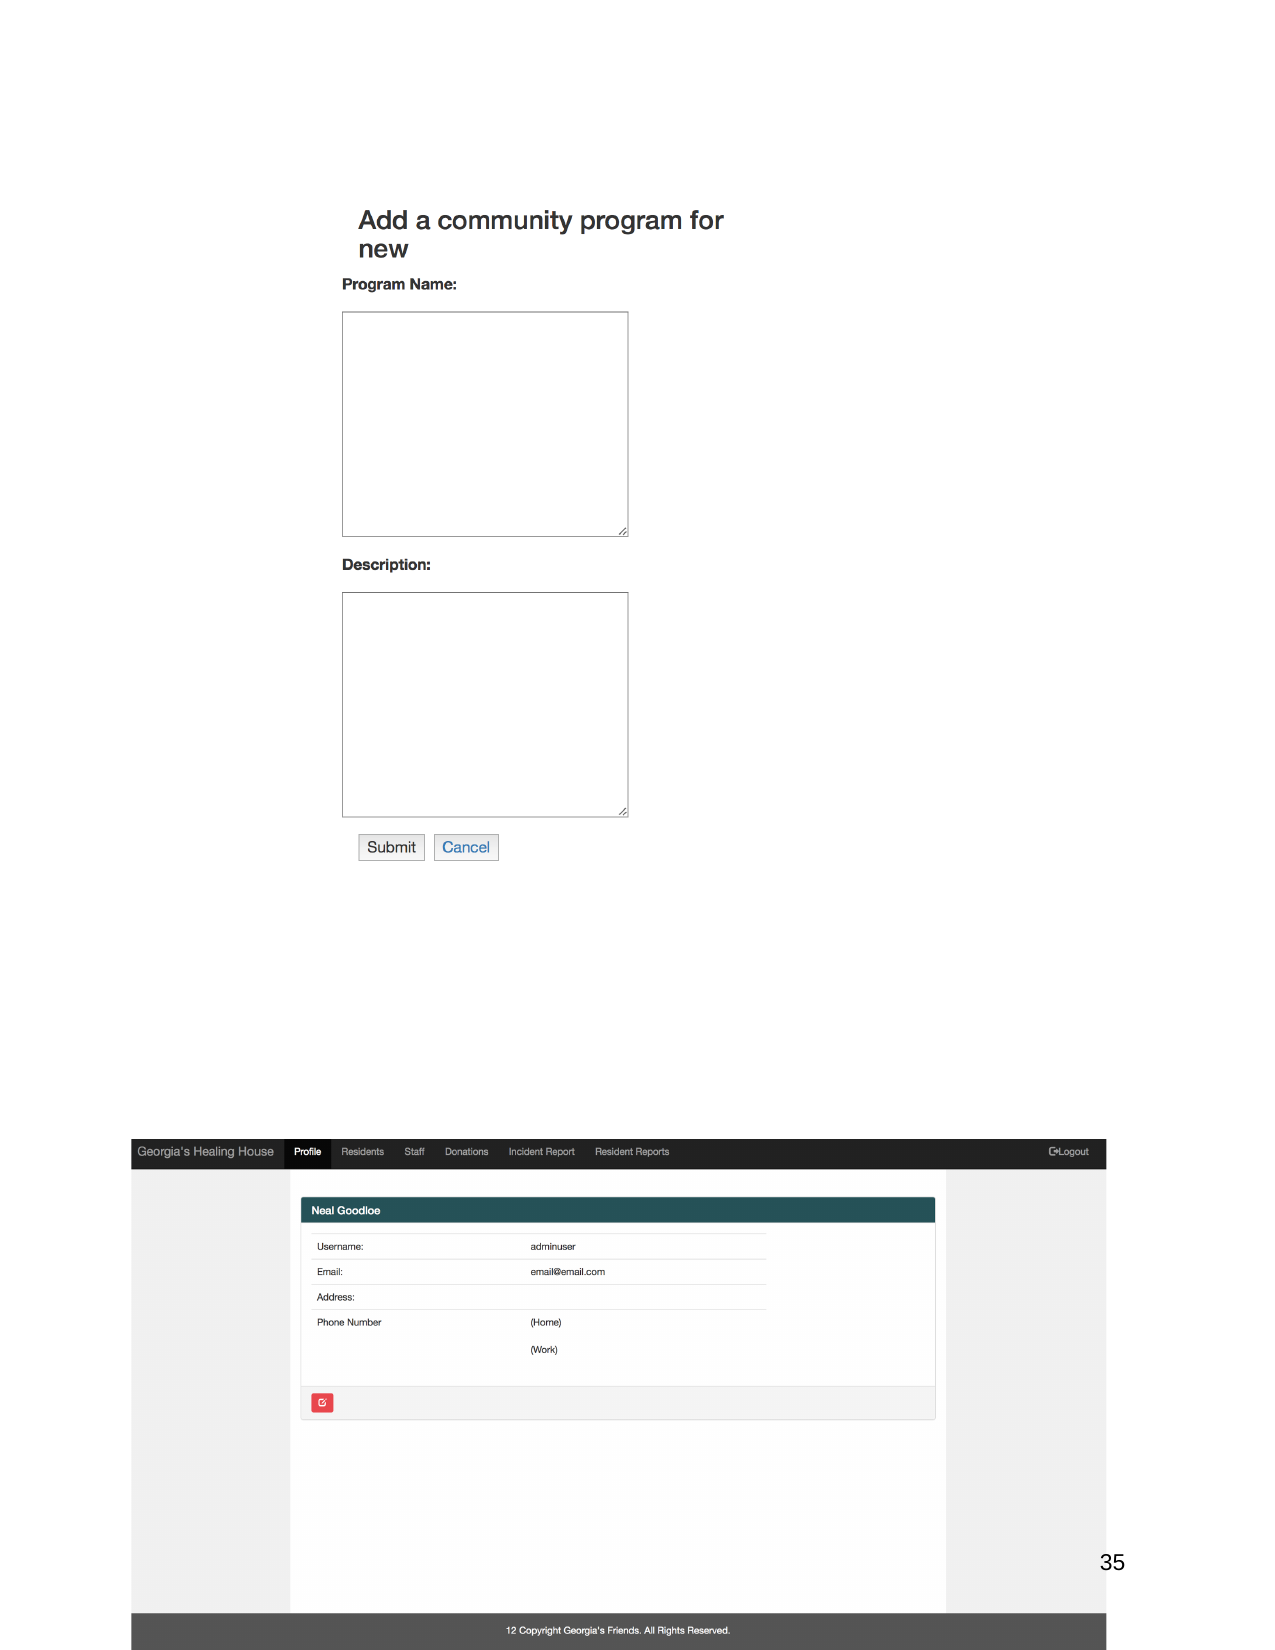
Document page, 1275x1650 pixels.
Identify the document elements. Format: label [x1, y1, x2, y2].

picture [332, 150, 806, 861]
picture [131, 1139, 1107, 1650]
